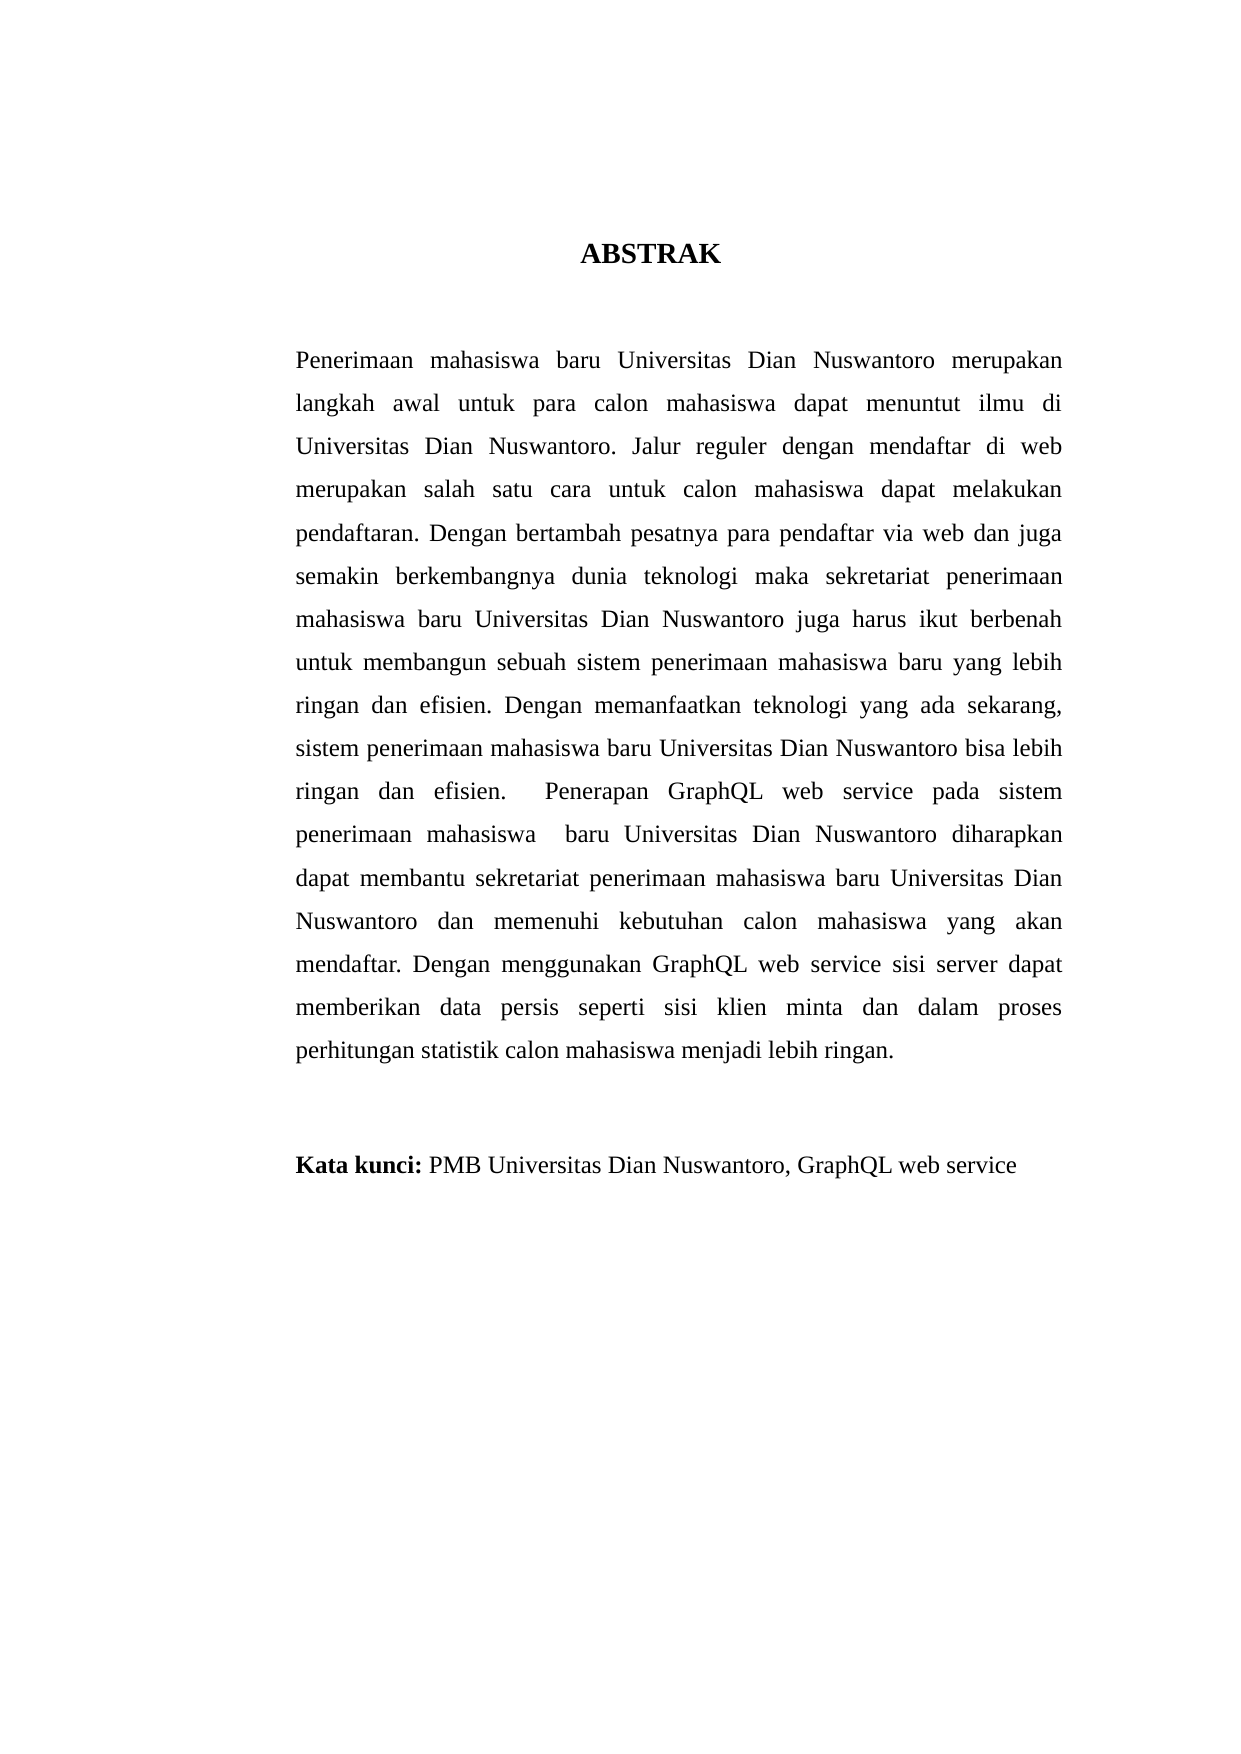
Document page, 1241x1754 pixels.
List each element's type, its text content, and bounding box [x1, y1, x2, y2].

subtitle ABSTRAK [236, 236, 1063, 270]
subtitle Kata kunci: PMB Universitas Dian Nuswantoro, GraphQL web service [295, 1151, 1063, 1179]
subtitle Penerimaan mahasiswa baru Universitas Dian Nuswantoro merupakan langkah awal untuk para calon mahasiswa dapat menuntut ilmu di Universitas Dian Nuswantoro. Jalur reguler dengan mendaftar di web merupakan salah satu cara untuk calon mahasiswa dapat melakukan pendaftaran. Dengan bertambah pesatnya para pendaftar via web dan juga semakin berkembangnya dunia teknologi maka sekretariat penerimaan mahasiswa baru Universitas Dian Nuswantoro juga harus ikut berbenah untuk membangun sebuah sistem penerimaan mahasiswa baru yang lebih ringan dan efisien. Dengan memanfaatkan teknologi yang ada sekarang, sistem penerimaan mahasiswa baru Universitas Dian Nuswantoro bisa lebih ringan dan efisien. Penerapan GraphQL web service pada sistem penerimaan mahasiswa baru Universitas Dian Nuswantoro diharapkan dapat membantu sekretariat penerimaan mahasiswa baru Universitas Dian Nuswantoro dan memenuhi kebutuhan calon mahasiswa yang akan mendaftar. Dengan menggunakan GraphQL web service sisi server dapat memberikan data persis seperti sisi klien minta dan dalam proses perhitungan statistik calon mahasiswa menjadi lebih ringan. [295, 345, 1063, 1064]
